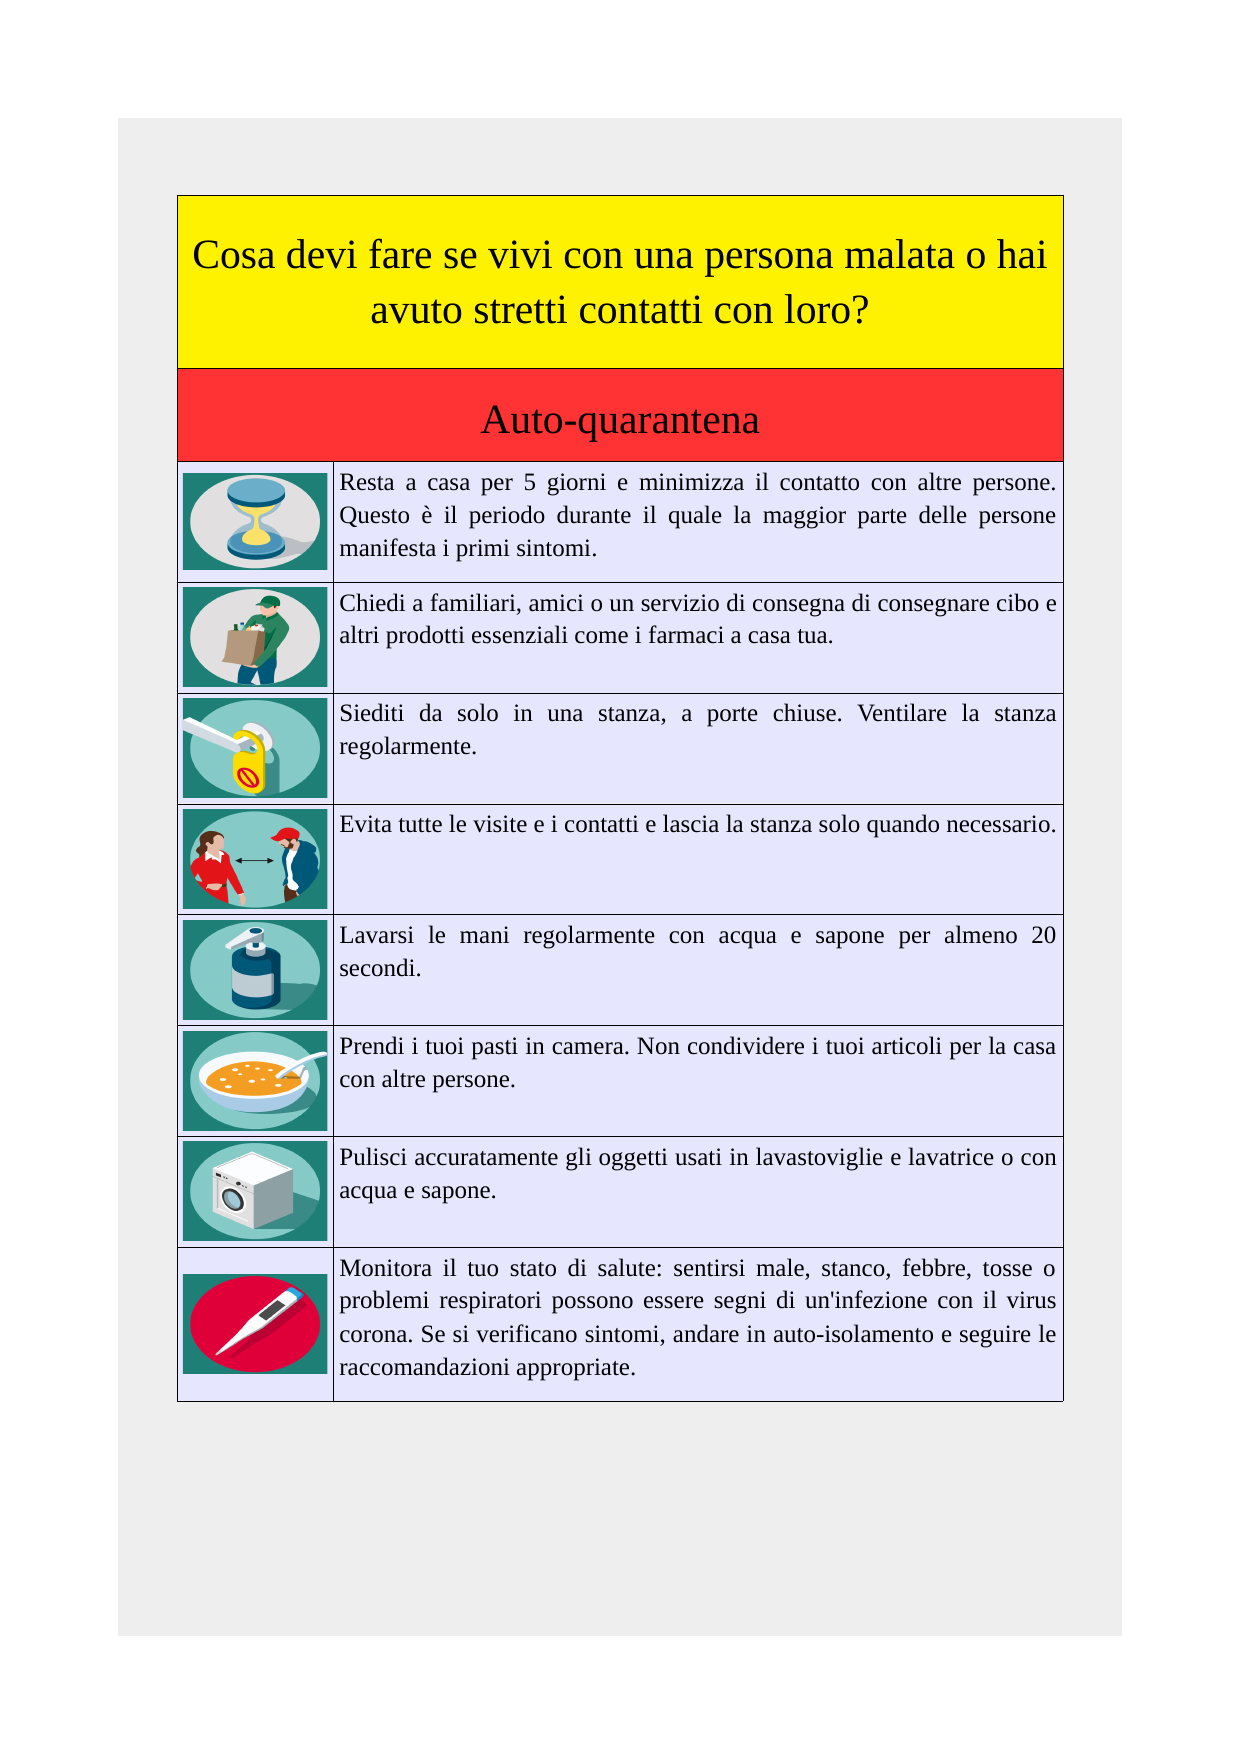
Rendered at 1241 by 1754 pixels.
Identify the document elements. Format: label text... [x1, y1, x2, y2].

table_cell [178, 1026, 333, 1136]
picture [182, 1141, 328, 1241]
table_cell [178, 462, 333, 582]
table_cell Lavarsi le mani regolarmente con acqua e sapone per almeno 20 secondi. [334, 915, 1063, 1025]
picture [182, 587, 328, 687]
table_cell Siediti da solo in una stanza, a porte chiuse. Ventilare la stanza regolarmente. [334, 694, 1063, 803]
table_cell [178, 694, 333, 803]
table_cell Evita tutte le visite e i contatti e lascia la stanza solo quando necessario. [334, 805, 1063, 914]
table_cell [178, 1248, 333, 1401]
table_header Cosa devi fare se vivi con una persona malata o hai avuto stretti contatti con loro? [178, 196, 1063, 368]
picture [182, 473, 328, 570]
picture [182, 920, 328, 1020]
table_cell Pulisci accuratamente gli oggetti usati in lavastoviglie e lavatrice o con acqua e sapone. [334, 1137, 1063, 1247]
table_cell Resta a casa per 5 giorni e minimizza il contatto con altre persone. Questo è il periodo durante il quale la maggior parte delle persone manifesta i primi sintomi. [334, 462, 1063, 582]
table_cell [178, 805, 333, 914]
table_cell Auto-quarantena [178, 369, 1063, 461]
picture [182, 809, 328, 909]
table_cell [178, 1137, 333, 1247]
table_cell Chiedi a familiari, amici o un servizio di consegna di consegnare cibo e altri prodotti essenziali come i farmaci a casa tua. [334, 583, 1063, 693]
table_cell Monitora il tuo stato di salute: sentirsi male, stanco, febbre, tosse o problemi respiratori possono essere segni di un'infezione con il virus corona. Se si verificano sintomi, andare in auto-isolamento e seguire le raccomandazioni appropriate. [334, 1248, 1063, 1401]
table_cell Prendi i tuoi pasti in camera. Non condividere i tuoi articoli per la casa con altre persone. [334, 1026, 1063, 1136]
picture [182, 1274, 328, 1374]
picture [182, 698, 328, 798]
table_cell [178, 583, 333, 693]
table_cell [178, 915, 333, 1025]
picture [182, 1031, 328, 1131]
